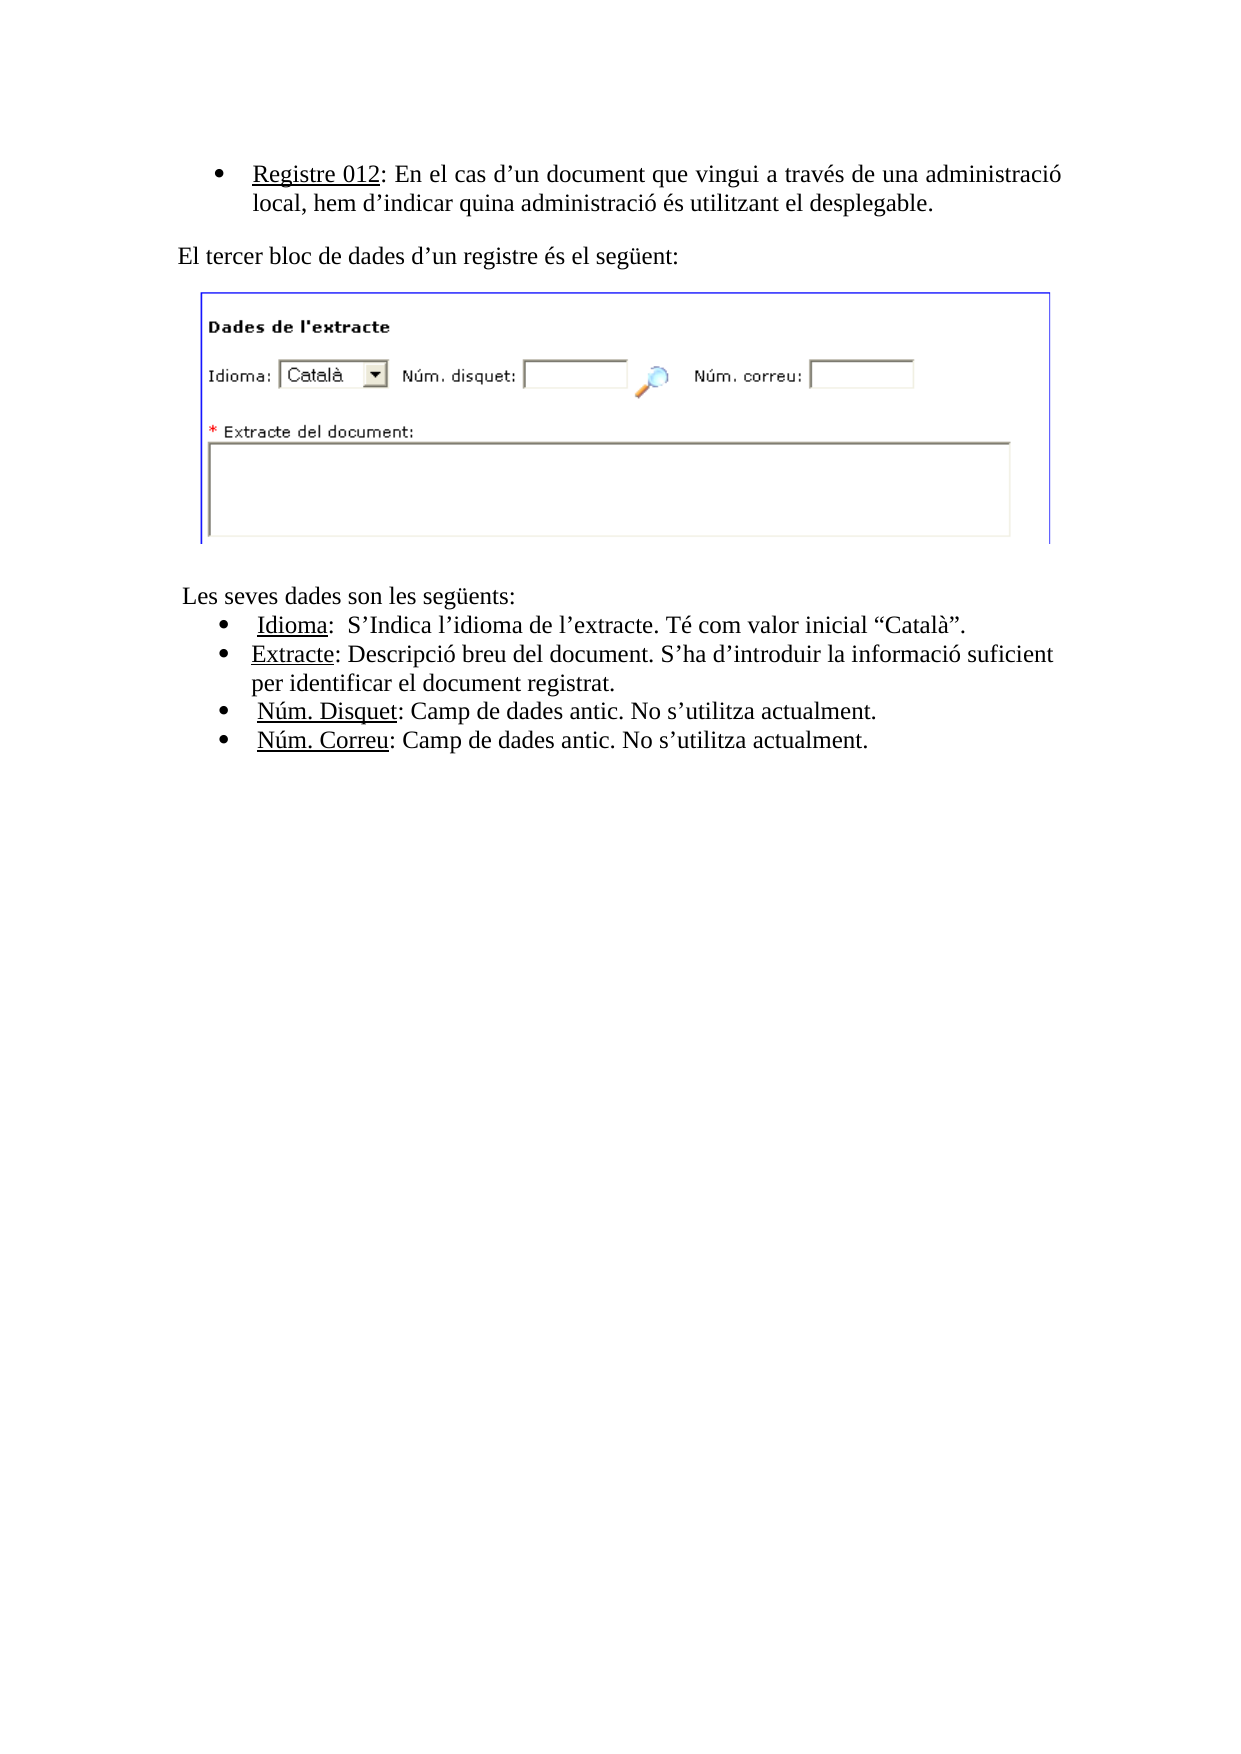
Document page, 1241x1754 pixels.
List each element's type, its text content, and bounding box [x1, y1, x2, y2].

list Núm. Correu: Camp de dades antic. No s’utilitza actualment. [219, 725, 1063, 754]
list Idioma: S’Indica l’idioma de l’extracte. Té com valor inicial “Català”. [219, 610, 1063, 639]
text El tercer bloc de dades d’un registre és el següent: [177, 241, 1063, 270]
list Registre 012: En el cas d’un document que vingui a través de una administració local, hem d’indicar quina administració és utilitzant el desplegable. [215, 159, 1063, 217]
text Les seves dades son les següents: [182, 581, 1063, 610]
picture [198, 291, 1051, 544]
list Núm. Disquet: Camp de dades antic. No s’utilitza actualment. [219, 696, 1063, 725]
list Extracte: Descripció breu del document. S’ha d’introduir la informació suficient per identificar el document registrat. [219, 639, 1063, 696]
